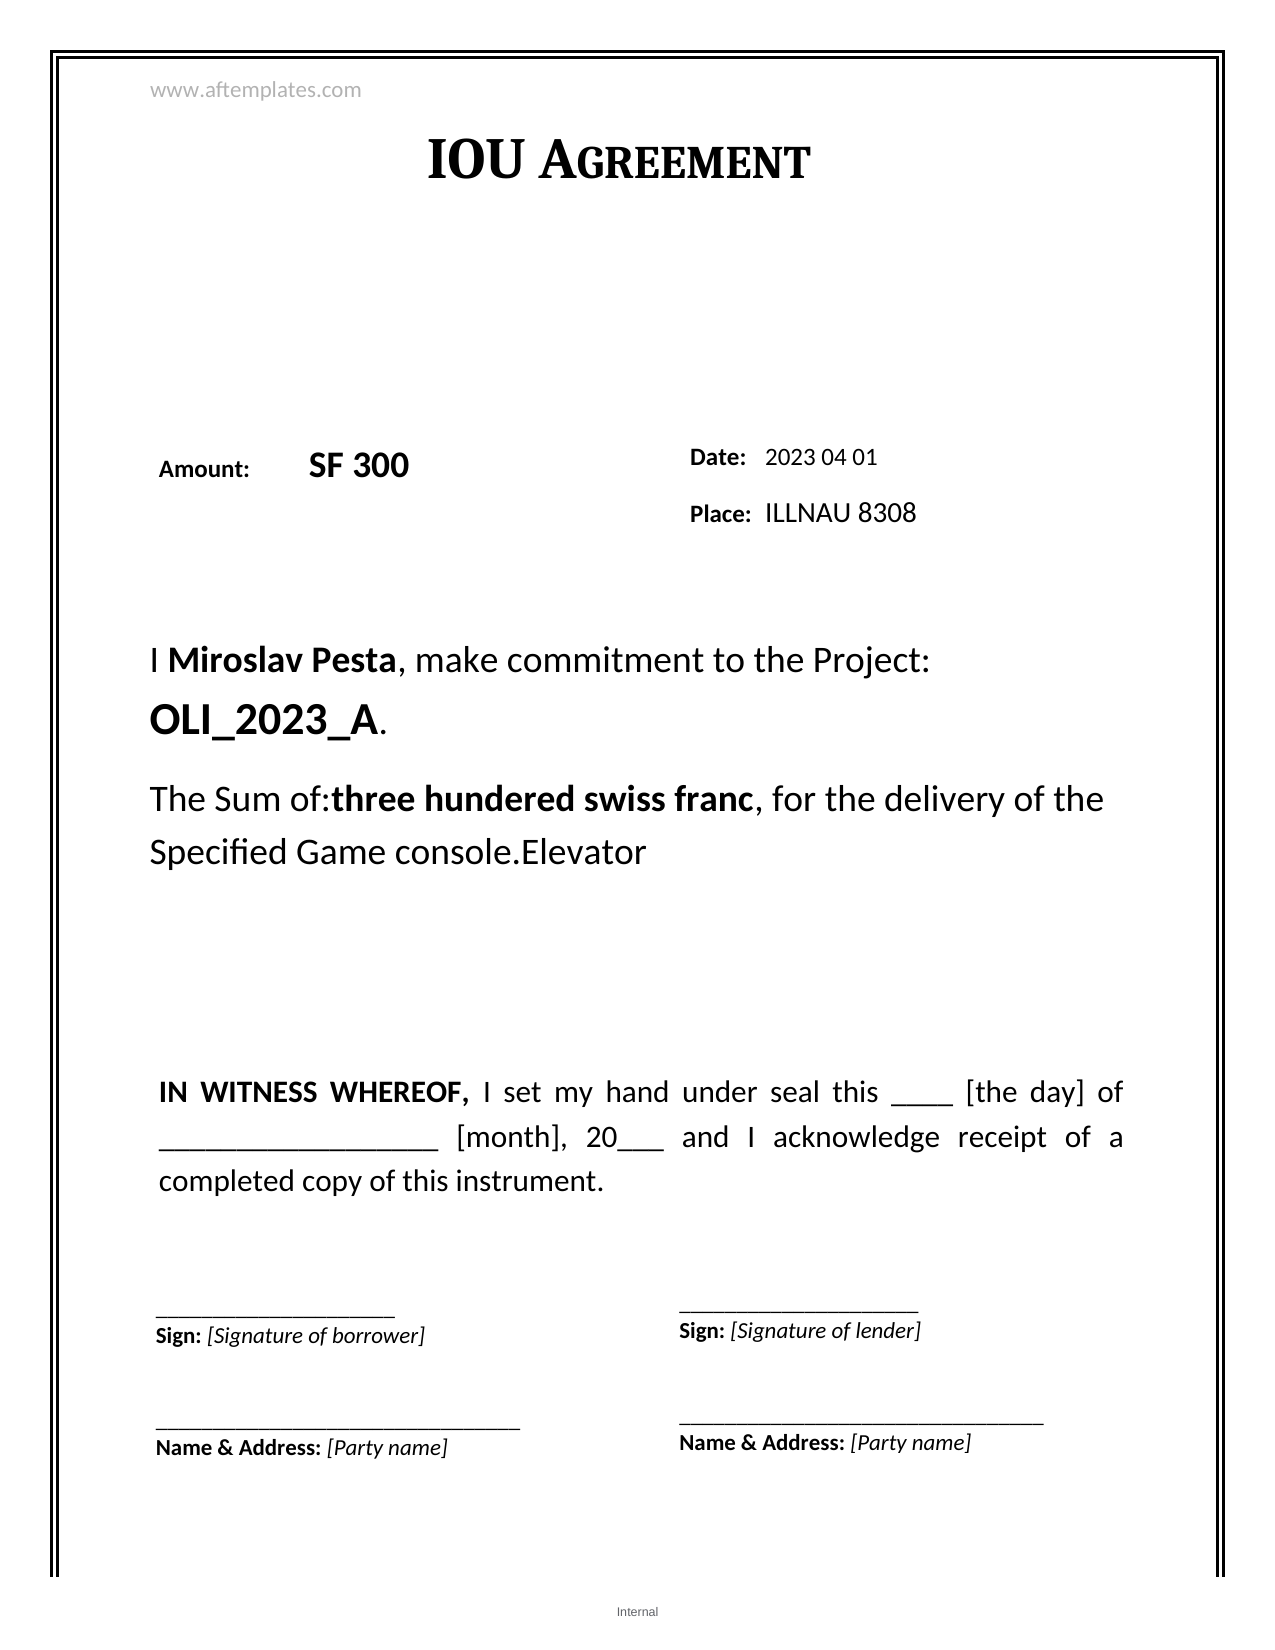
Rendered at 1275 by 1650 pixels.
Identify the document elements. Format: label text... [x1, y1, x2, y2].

text Name & Address: [Party name] [156, 1433, 587, 1458]
text Sign: [Signature of borrower] [156, 1321, 587, 1349]
text The Sum of:three hundered swiss franc, for the delivery of the Specified Game console.Elevator [149, 775, 1118, 873]
text _____________________ [156, 1293, 587, 1321]
text IOU Agreement [132, 126, 1105, 193]
text IN WITNESS WHEREOF, I set my hand under seal this ____ [the day] of __________________ [month], 20___ and I acknowledge receipt of a completed copy of this instrument. [159, 1072, 1126, 1199]
text Amount: SF 300 [159, 441, 632, 483]
text ________________________________ [156, 1405, 587, 1433]
text I Miroslav Pesta, make commitment to the Project: OLI_2023_A. [149, 636, 1118, 746]
text I OW YOU [134, 628, 1133, 984]
text Name & Address: [Party name] [679, 1428, 1110, 1453]
text I OW YOU [117, 119, 1125, 277]
text Place: ILLNAU 8308 [690, 494, 1046, 529]
text I OW YOU [141, 1064, 1141, 1466]
text I OW YOU [144, 433, 647, 491]
text Sign: [Signature of lender] [679, 1316, 1110, 1344]
text I OW YOU [675, 433, 1061, 537]
text _____________________ [679, 1288, 1110, 1316]
text ________________________________ [679, 1400, 1110, 1428]
text Date: 2023 04 01 [690, 441, 1027, 471]
